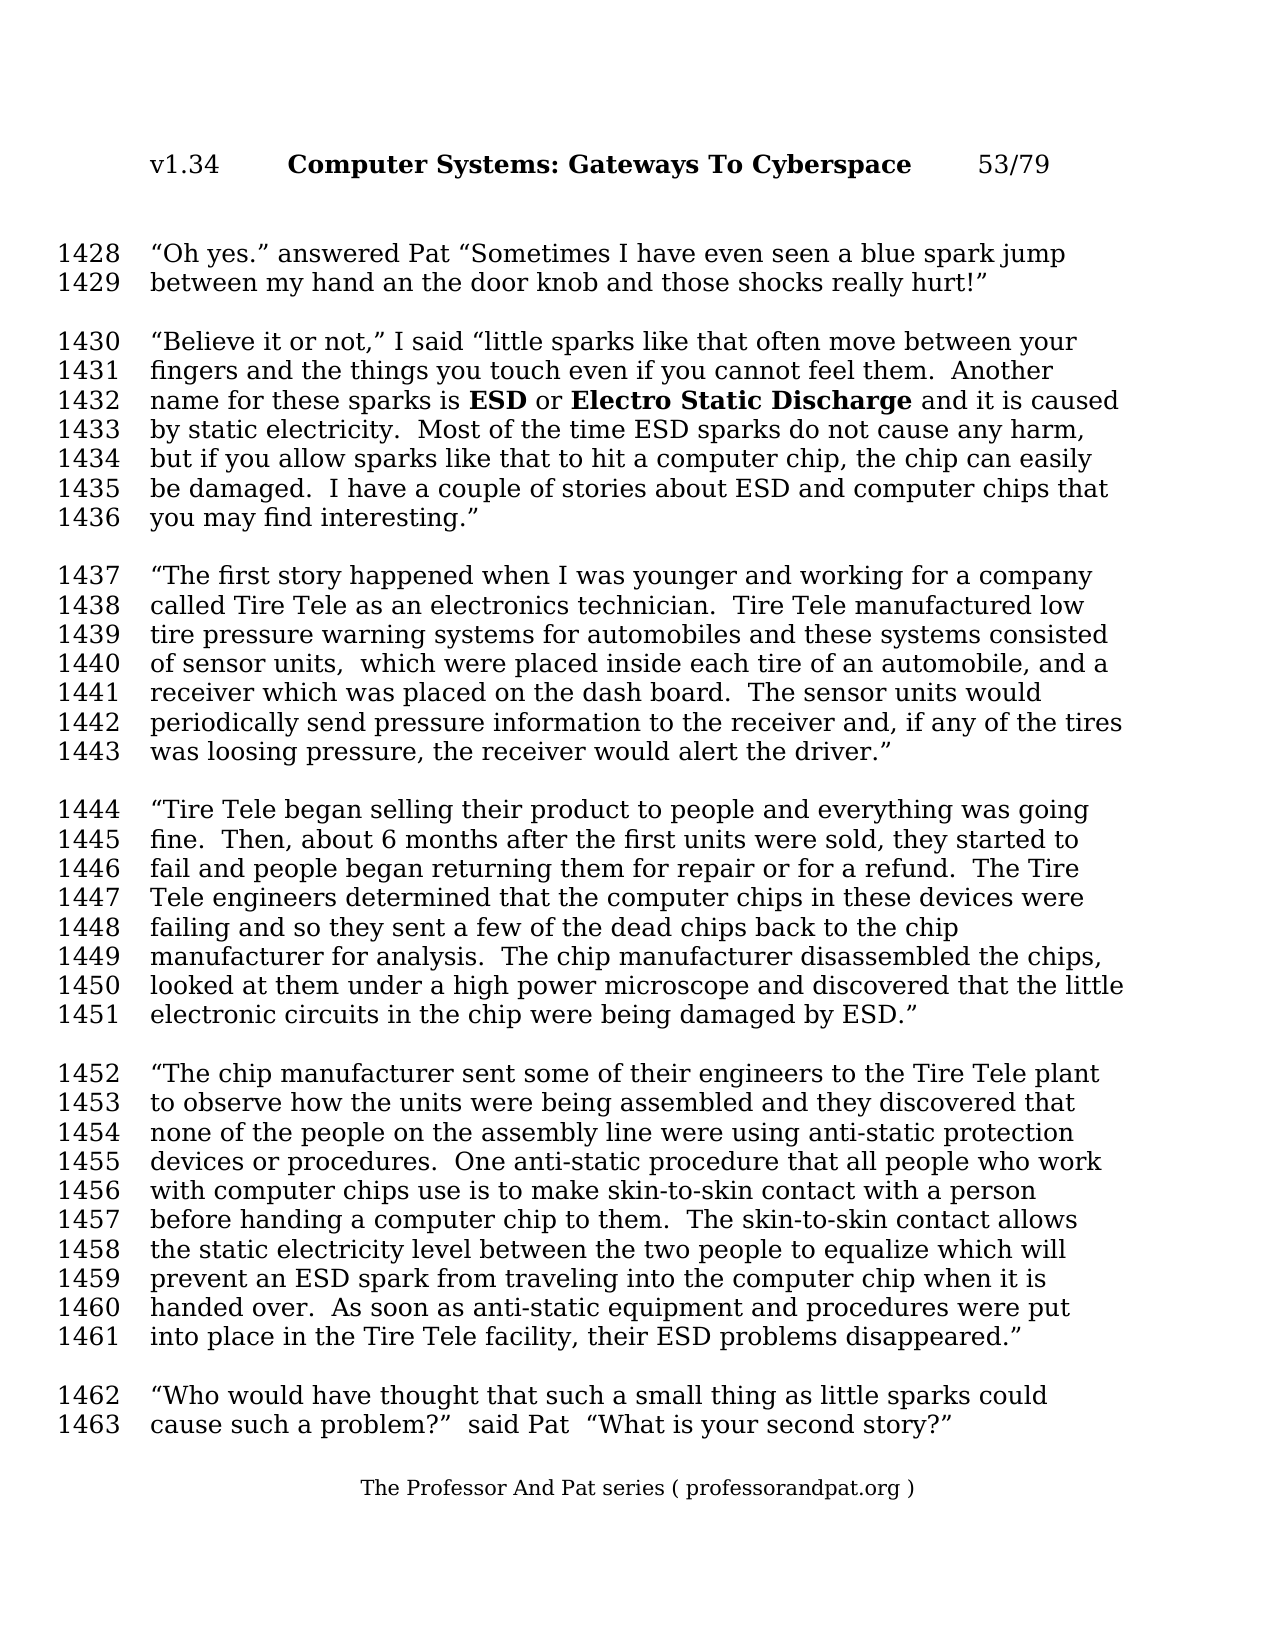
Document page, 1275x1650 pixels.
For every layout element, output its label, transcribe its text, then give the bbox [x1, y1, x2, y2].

text “The first story happened when I was younger and working for a company called Tire Tele as an electronics technician. Tire Tele manufactured low tire pressure warning systems for automobiles and these systems consisted of sensor units, which were placed inside each tire of an automobile, and a receiver which was placed on the dash board. The sensor units would periodically send pressure information to the receiver and, if any of the tires was loosing pressure, the receiver would alert the driver.” [150, 562, 1125, 766]
text “Oh yes.” answered Pat “Sometimes I have even seen a blue spark jump between my hand an the door knob and those shocks really hurt!” [150, 239, 1125, 298]
text “The chip manufacturer sent some of their engineers to the Tire Tele plant to observe how the units were being assembled and they discovered that none of the people on the assembly line were using anti-static protection devices or procedures. One anti-static procedure that all people who work with computer chips use is to make skin-to-skin contact with a person before handing a computer chip to them. The skin-to-skin contact allows the static electricity level between the two people to equalize which will prevent an ESD spark from traveling into the computer chip when it is handed over. As soon as anti-static equipment and procedures were put into place in the Tire Tele facility, their ESD problems disappeared.” [150, 1059, 1125, 1352]
text “Tire Tele began selling their product to people and everything was going fine. Then, about 6 months after the first units were sold, they started to fail and people began returning them for repair or for a refund. The Tire Tele engineers determined that the computer chips in these devices were failing and so they sent a few of the dead chips back to the chip manufacturer for analysis. The chip manufacturer disassembled the chips, looked at them under a high power microscope and discovered that the little electronic circuits in the chip were being damaged by ESD.” [150, 796, 1125, 1030]
text “Who would have thought that such a small thing as little sparks could cause such a problem?” said Pat “What is your second story?” [150, 1381, 1125, 1440]
text “Believe it or not,” I said “little sparks like that often move between your fingers and the things you touch even if you cannot feel them. Another name for these sparks is ESD or Electro Static Discharge and it is caused by static electricity. Most of the time ESD sparks do not cause any harm, but if you allow sparks like that to hit a computer chip, the chip can easily be damaged. I have a couple of stories about ESD and computer chips that you may find interesting.” [150, 327, 1125, 532]
